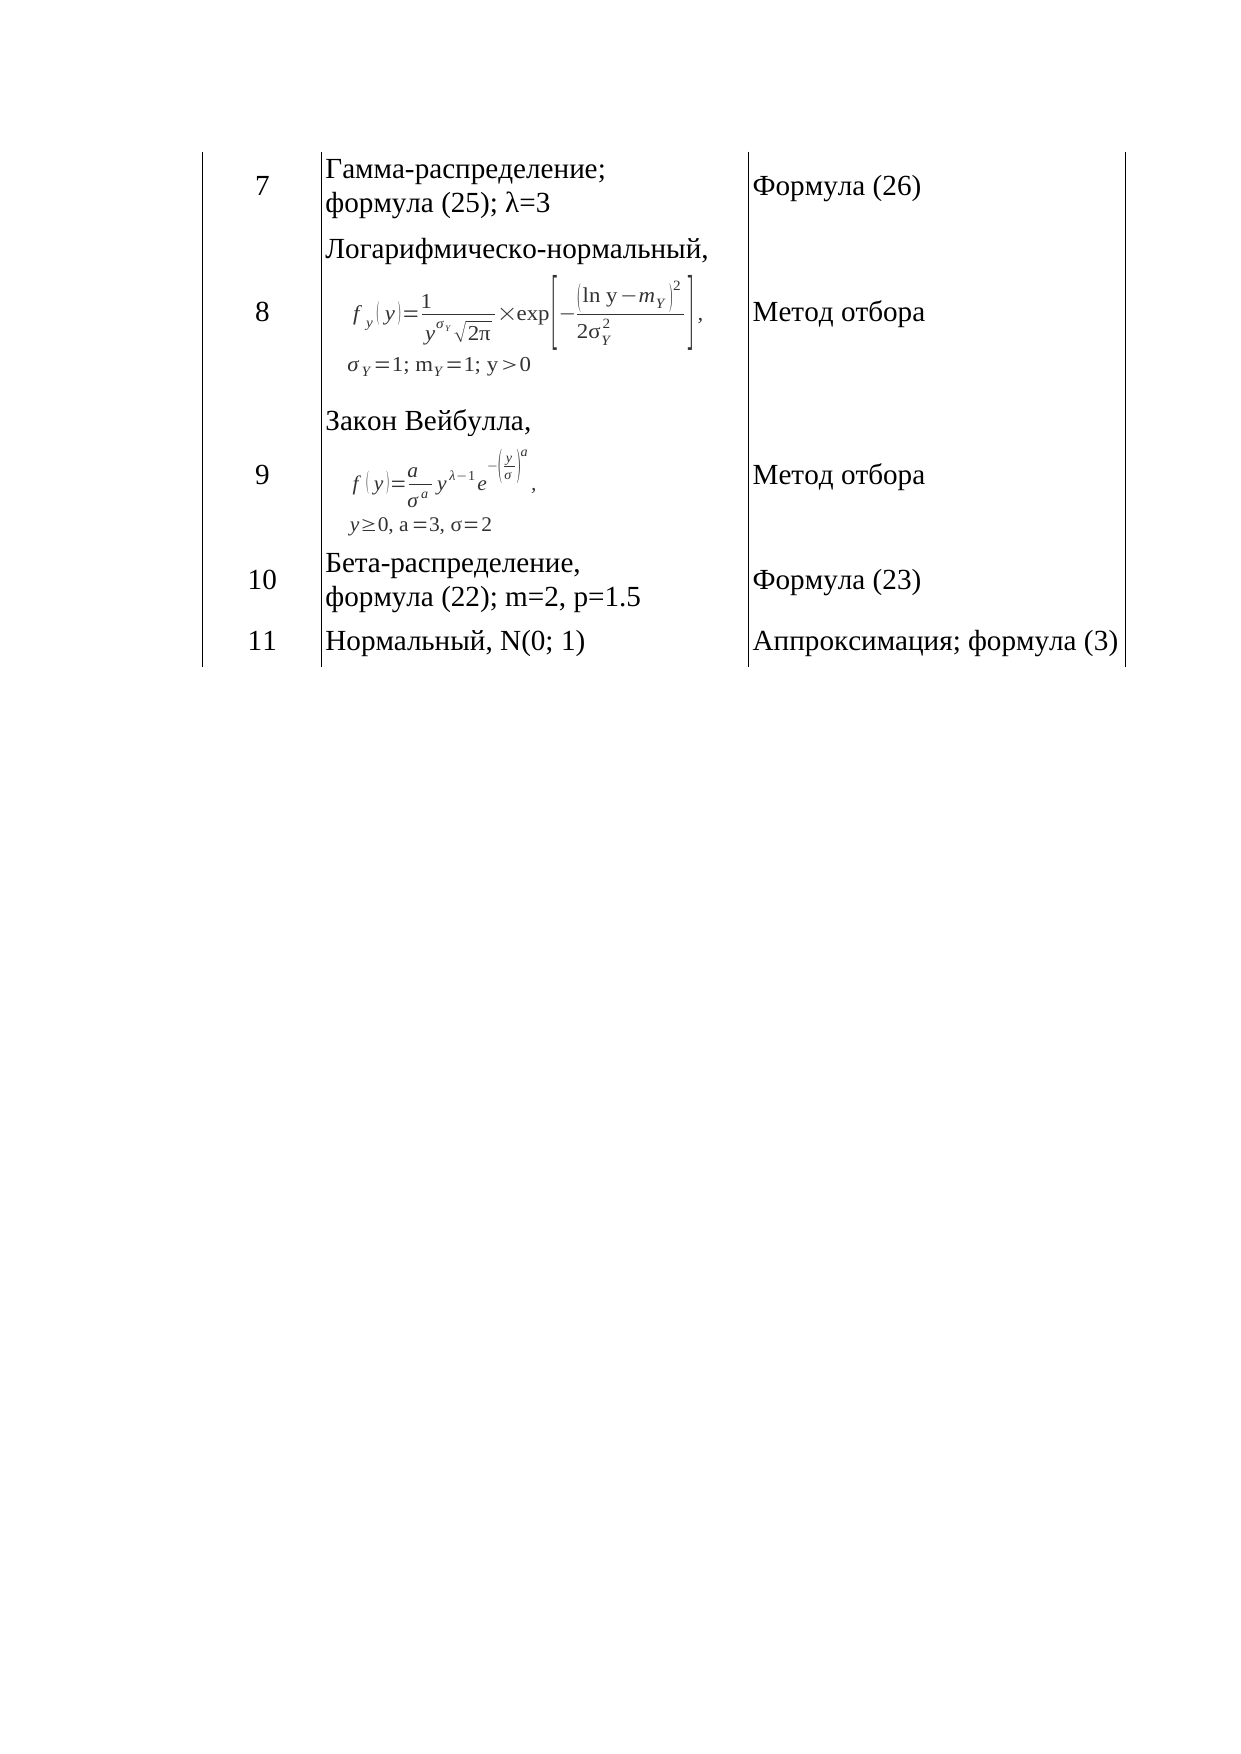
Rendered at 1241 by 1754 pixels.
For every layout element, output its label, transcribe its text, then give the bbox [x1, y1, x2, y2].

table_cell Бета-распределение, формула (22); m=2, p=1.5 [322, 545, 748, 612]
table_cell Метод отбора [749, 403, 1125, 545]
table_cell 11 [203, 612, 321, 667]
table_cell Закон Вейбулла, [322, 403, 748, 545]
table_cell 7 [203, 152, 321, 219]
table_cell Формула (26) [749, 152, 1125, 219]
table_cell Аппроксимация; формула (3) [749, 612, 1125, 667]
table_cell Формула (23) [749, 545, 1125, 612]
table_cell 9 [203, 403, 321, 545]
table_cell Нормальный, N(0; 1) [322, 612, 748, 667]
table_cell 8 [203, 219, 321, 403]
table_cell Логарифмическо-нормальный, [322, 219, 748, 403]
table_cell Гамма-распределение; формула (25); λ=3 [322, 152, 748, 219]
table_cell Метод отбора [749, 219, 1125, 403]
table_cell 10 [203, 545, 321, 612]
